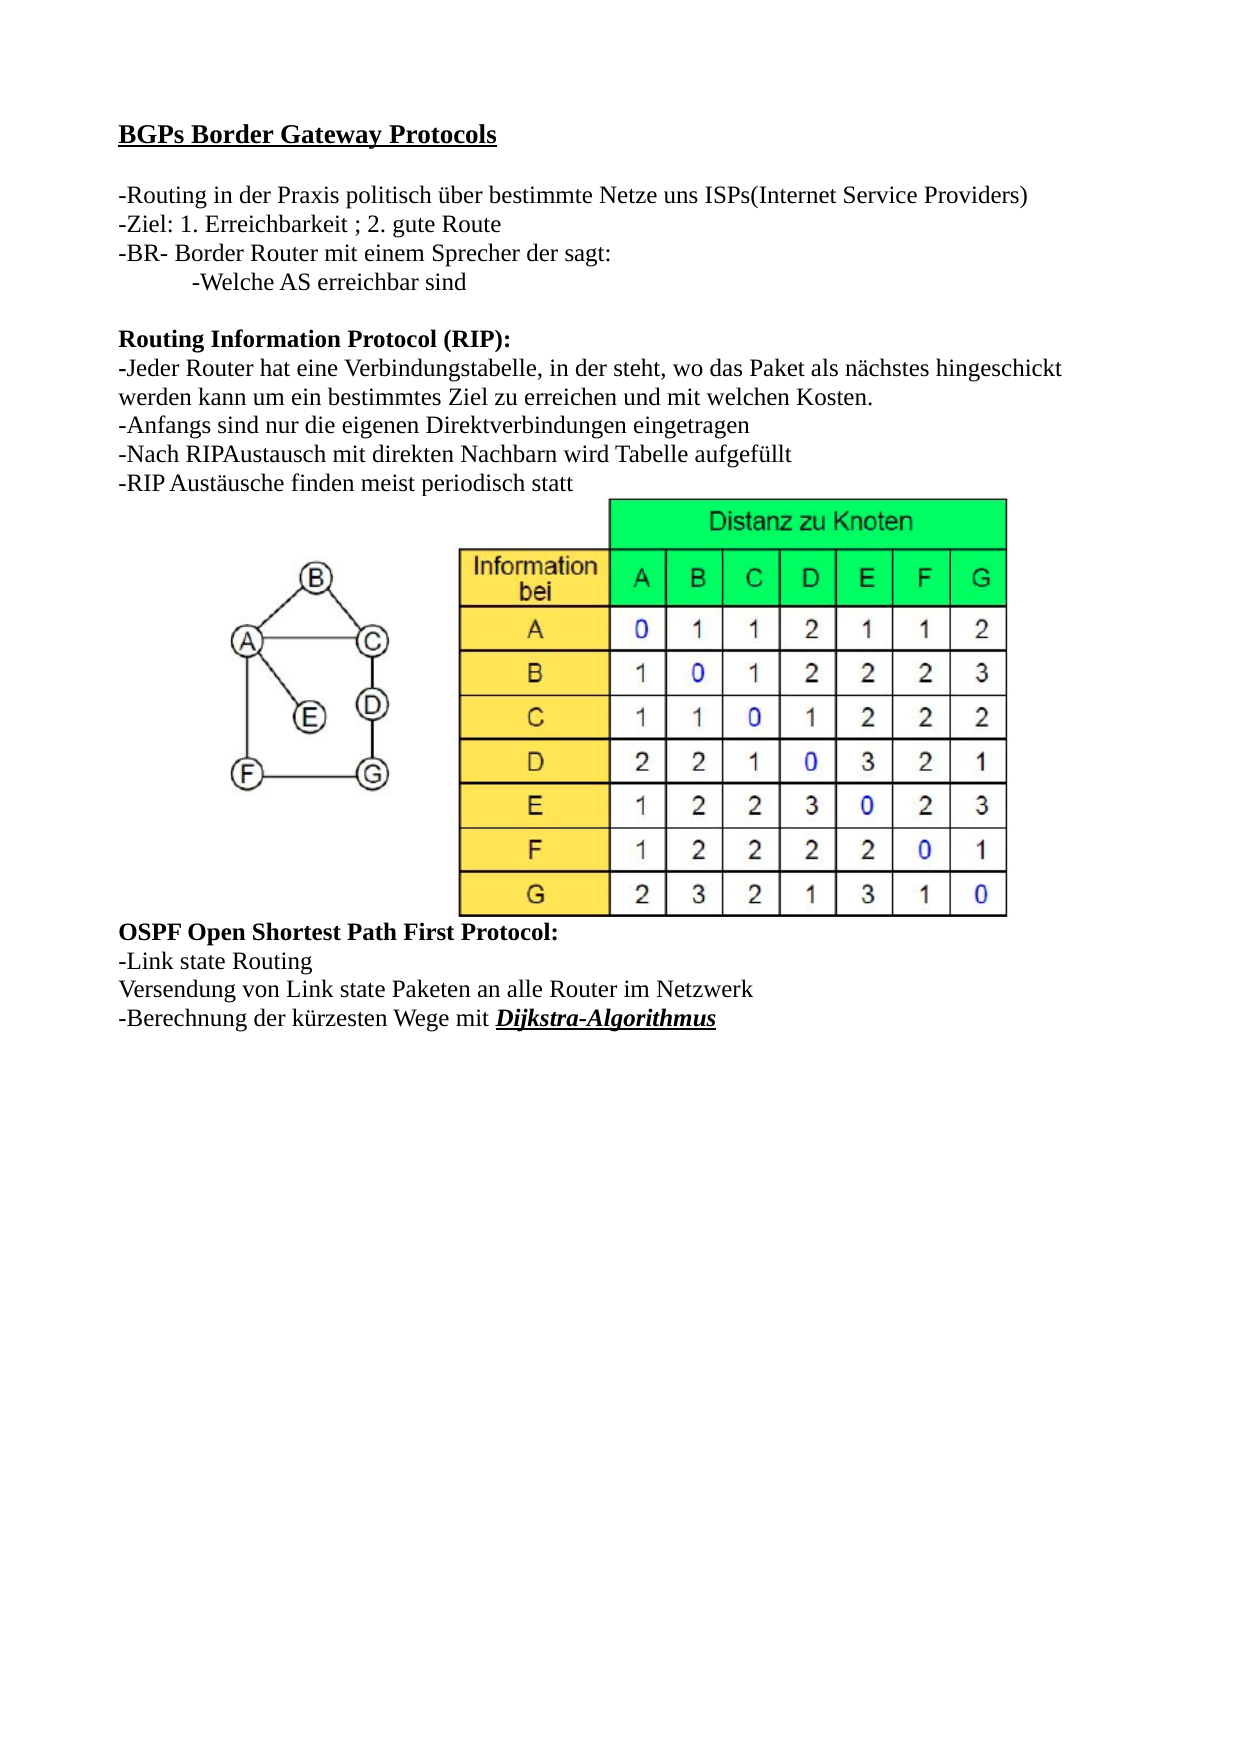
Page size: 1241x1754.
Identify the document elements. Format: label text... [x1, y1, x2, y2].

text -Ziel: 1. Erreichbarkeit ; 2. gute Route [118, 209, 1122, 238]
text -RIP Austäusche finden meist periodisch statt [118, 468, 1122, 497]
text -Routing in der Praxis politisch über bestimmte Netze uns ISPs(Internet Service Providers) [118, 180, 1122, 209]
text -Welche AS erreichbar sind [118, 267, 1122, 295]
text -Anfangs sind nur die eigenen Direktverbindungen eingetragen [118, 410, 1122, 439]
text OSPF Open Shortest Path First Protocol: [118, 497, 1122, 946]
text BGPs Border Gateway Protocols [118, 118, 1122, 149]
text -Nach RIPAustausch mit direkten Nachbarn wird Tabelle aufgefüllt [118, 439, 1122, 468]
text -Berechnung der kürzesten Wege mit Dijkstra-Algorithmus [118, 1003, 1122, 1032]
text Versendung von Link state Paketen an alle Router im Netzwerk [118, 974, 1122, 1003]
text -BR- Border Router mit einem Sprecher der sagt: [118, 238, 1122, 267]
text -Link state Routing [118, 946, 1122, 974]
text Routing Information Protocol (RIP): -Jeder Router hat eine Verbindungstabelle, in der steht, wo das Paket als nächstes hingeschickt werden kann um ein bestimmtes Ziel zu erreichen und mit welchen Kosten. [118, 324, 1122, 410]
